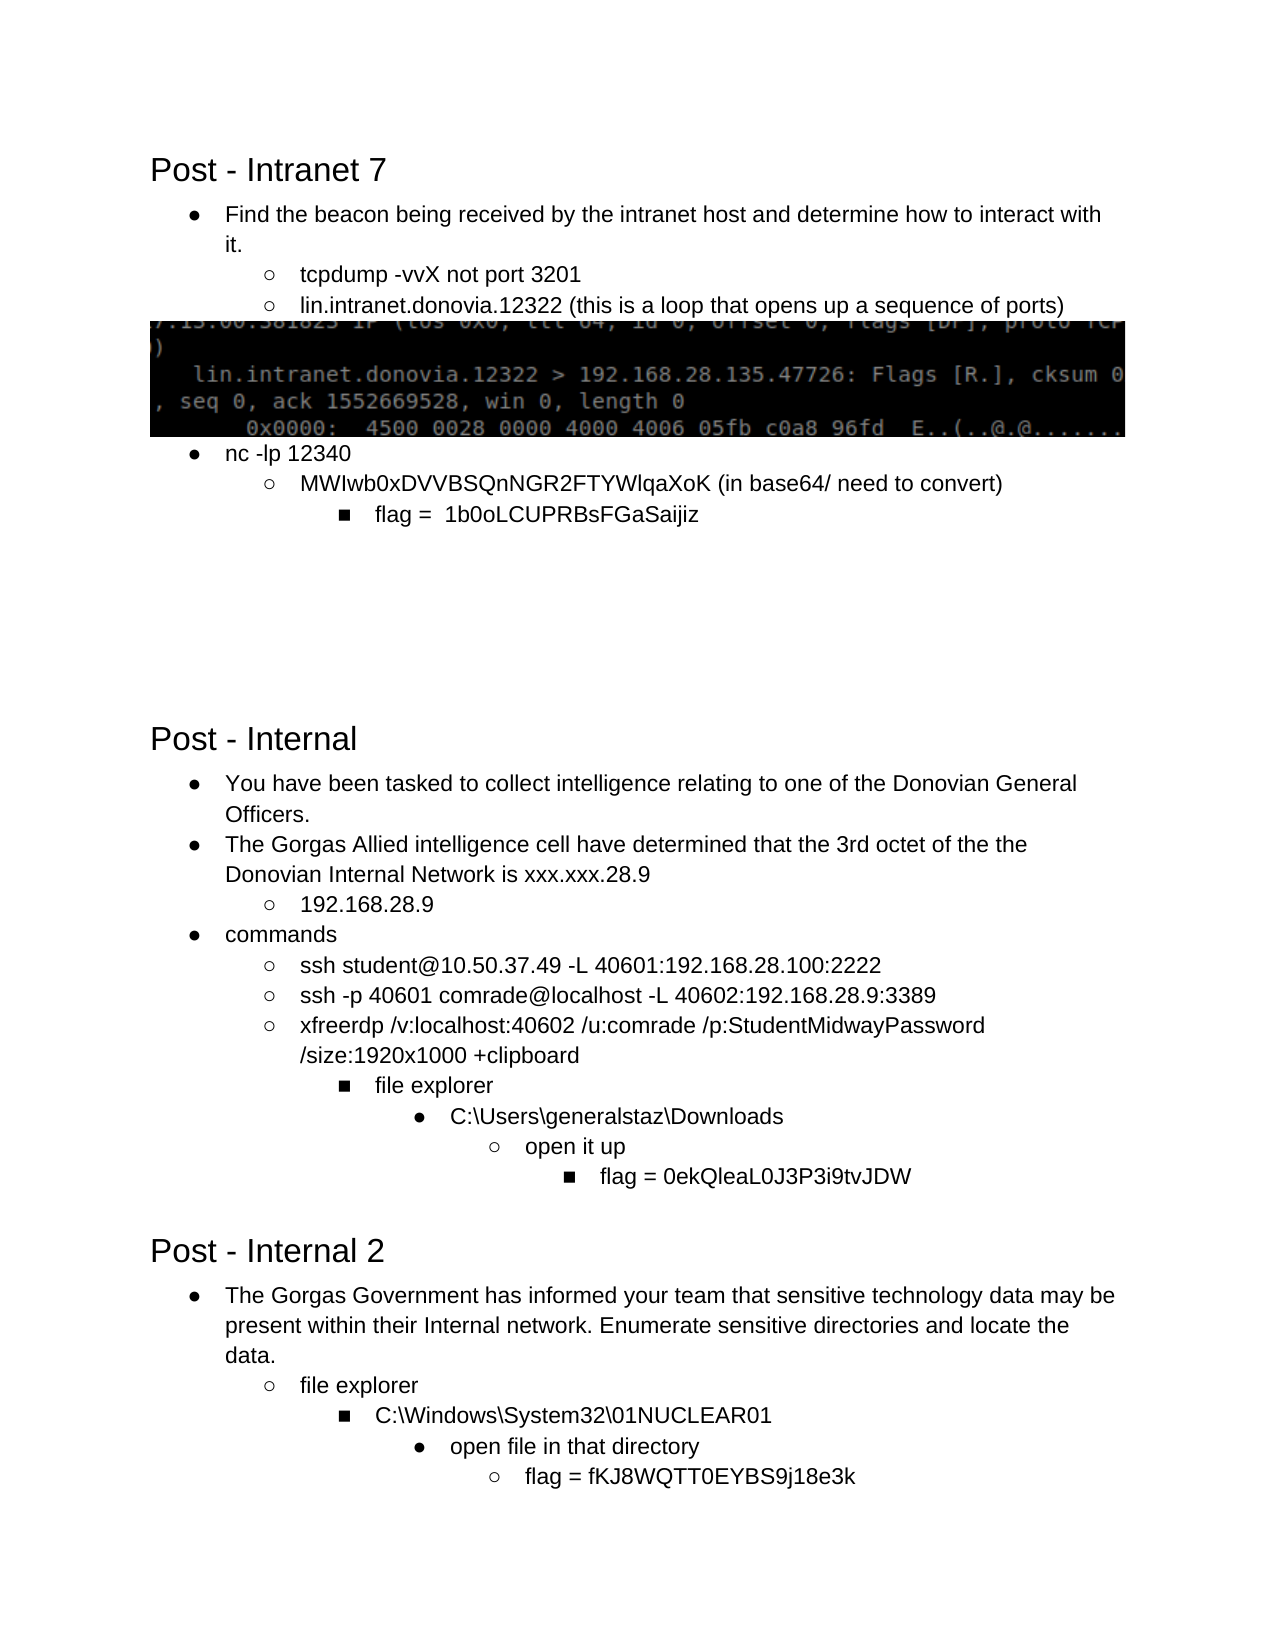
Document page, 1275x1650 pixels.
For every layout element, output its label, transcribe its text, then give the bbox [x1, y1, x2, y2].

list lin.intranet.donovia.12322 (this is a loop that opens up a sequence of ports) [262, 292, 1125, 318]
list MWIwb0xDVVBSQnNGR2FTYWlqaXoK (in base64/ need to convert) [262, 470, 1125, 497]
list commands [187, 921, 1125, 948]
list tcpdump -vvX not port 3201 [262, 261, 1125, 288]
list You have been tasked to collect intelligence relating to one of the Donovian General Officers. [187, 770, 1125, 827]
list Find the beacon being received by the intranet host and determine how to interact with it. [187, 201, 1125, 257]
list The Gorgas Government has informed your team that sensitive technology data may be present within their Internal network. Enumerate sensitive directories and locate the data. [187, 1282, 1125, 1368]
list flag = fKJ8WQTT0EYBS9j18e3k [487, 1463, 1125, 1489]
list ssh -p 40601 comrade@localhost -L 40602:192.168.28.9:3389 [262, 982, 1125, 1008]
subtitle Post - Intranet 7 [150, 150, 1125, 188]
list xfreerdp /v:localhost:40602 /u:comrade /p:StudentMidwayPassword /size:1920x1000 +clipboard [262, 1012, 1125, 1068]
list flag = 0ekQleaL0J3P3i9tvJDW [562, 1163, 1125, 1189]
list 192.168.28.9 [262, 891, 1125, 917]
list ssh student@10.50.37.49 -L 40601:192.168.28.100:2222 [262, 952, 1125, 978]
list The Gorgas Allied intelligence cell have determined that the 3rd octet of the the Donovian Internal Network is xxx.xxx.28.9 [187, 831, 1125, 887]
list C:\Users\generalstaz\Downloads [412, 1103, 1125, 1129]
list nc -lp 12340 [187, 440, 1125, 467]
list open file in that directory [412, 1433, 1125, 1459]
subtitle Post - Internal 2 [150, 1231, 1125, 1269]
list C:\Windows\System32\01NUCLEAR01 [337, 1402, 1125, 1429]
subtitle Post - Internal [150, 719, 1125, 758]
list file explorer [262, 1372, 1125, 1399]
list flag = 1b0oLCUPRBsFGaSaijiz [337, 501, 1125, 527]
list open it up [487, 1133, 1125, 1159]
list file explorer [337, 1072, 1125, 1099]
picture [150, 321, 1125, 437]
